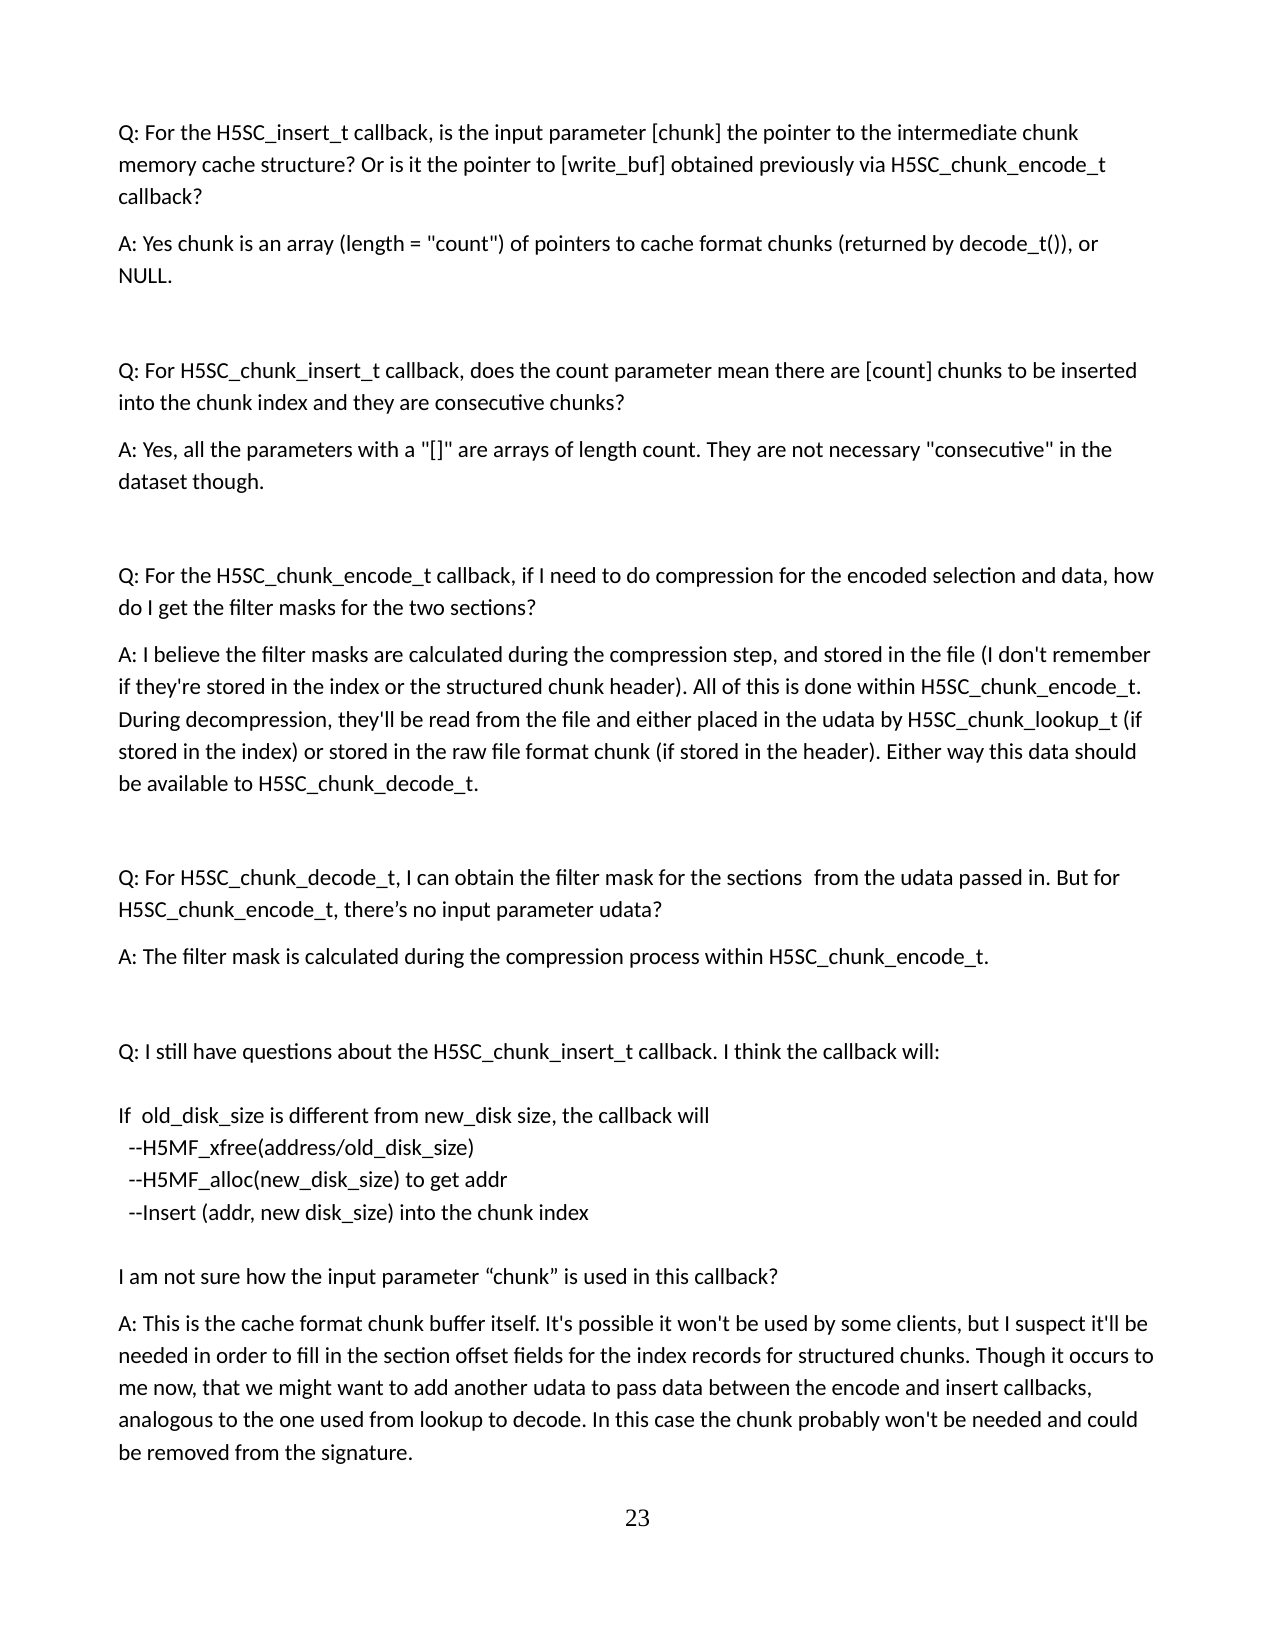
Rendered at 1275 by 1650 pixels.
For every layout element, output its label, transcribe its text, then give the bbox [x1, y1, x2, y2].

text Q: For H5SC_chunk_decode_t, I can obtain the filter mask for the sections from the udata passed in. But for H5SC_chunk_encode_t, there’s no input parameter udata? [118, 863, 1157, 924]
text A: I believe the filter masks are calculated during the compression step, and stored in the file (I don't remember if they're stored in the index or the structured chunk header). All of this is done within H5SC_chunk_encode_t. During decompression, they'll be read from the file and either placed in the udata by H5SC_chunk_lookup_t (if stored in the index) or stored in the raw file format chunk (if stored in the header). Either way this data should be available to H5SC_chunk_decode_t. [118, 640, 1157, 797]
text Q: For the H5SC_chunk_encode_t callback, if I need to do compression for the encoded selection and data, how do I get the filter masks for the two sections? [118, 561, 1157, 622]
text A: The filter mask is calculated during the compression process within H5SC_chunk_encode_t. [118, 942, 1157, 970]
text Q: For the H5SC_insert_t callback, is the input parameter [chunk] the pointer to the intermediate chunk memory cache structure? Or is it the pointer to [write_buf] obtained previously via H5SC_chunk_encode_t callback? [118, 118, 1157, 211]
text A: Yes, all the parameters with a "[]" are arrays of length count. They are not necessary "consecutive" in the dataset though. [118, 435, 1157, 495]
text Q: I still have questions about the H5SC_chunk_insert_t callback. I think the callback will: If old_disk_size is different from new_disk size, the callback will --H5MF_xfree(address/old_disk_size) --H5MF_alloc(new_disk_size) to get addr --Insert (addr, new disk_size) into the chunk index I am not sure how the input parameter “chunk” is used in this callback? [118, 1037, 1157, 1290]
text Q: For H5SC_chunk_insert_t callback, does the count parameter mean there are [count] chunks to be inserted into the chunk index and they are consecutive chunks? [118, 356, 1157, 416]
text A: This is the cache format chunk buffer itself. It's possible it won't be used by some clients, but I suspect it'll be needed in order to fill in the section offset fields for the index records for structured chunks. Though it occurs to me now, that we might want to add another udata to pass data between the encode and insert callbacks, analogous to the one used from lookup to decode. In this case the chunk probably won't be needed and could be removed from the signature. [118, 1309, 1157, 1466]
text A: Yes chunk is an array (length = "count") of pointers to cache format chunks (returned by decode_t()), or NULL. [118, 229, 1157, 289]
